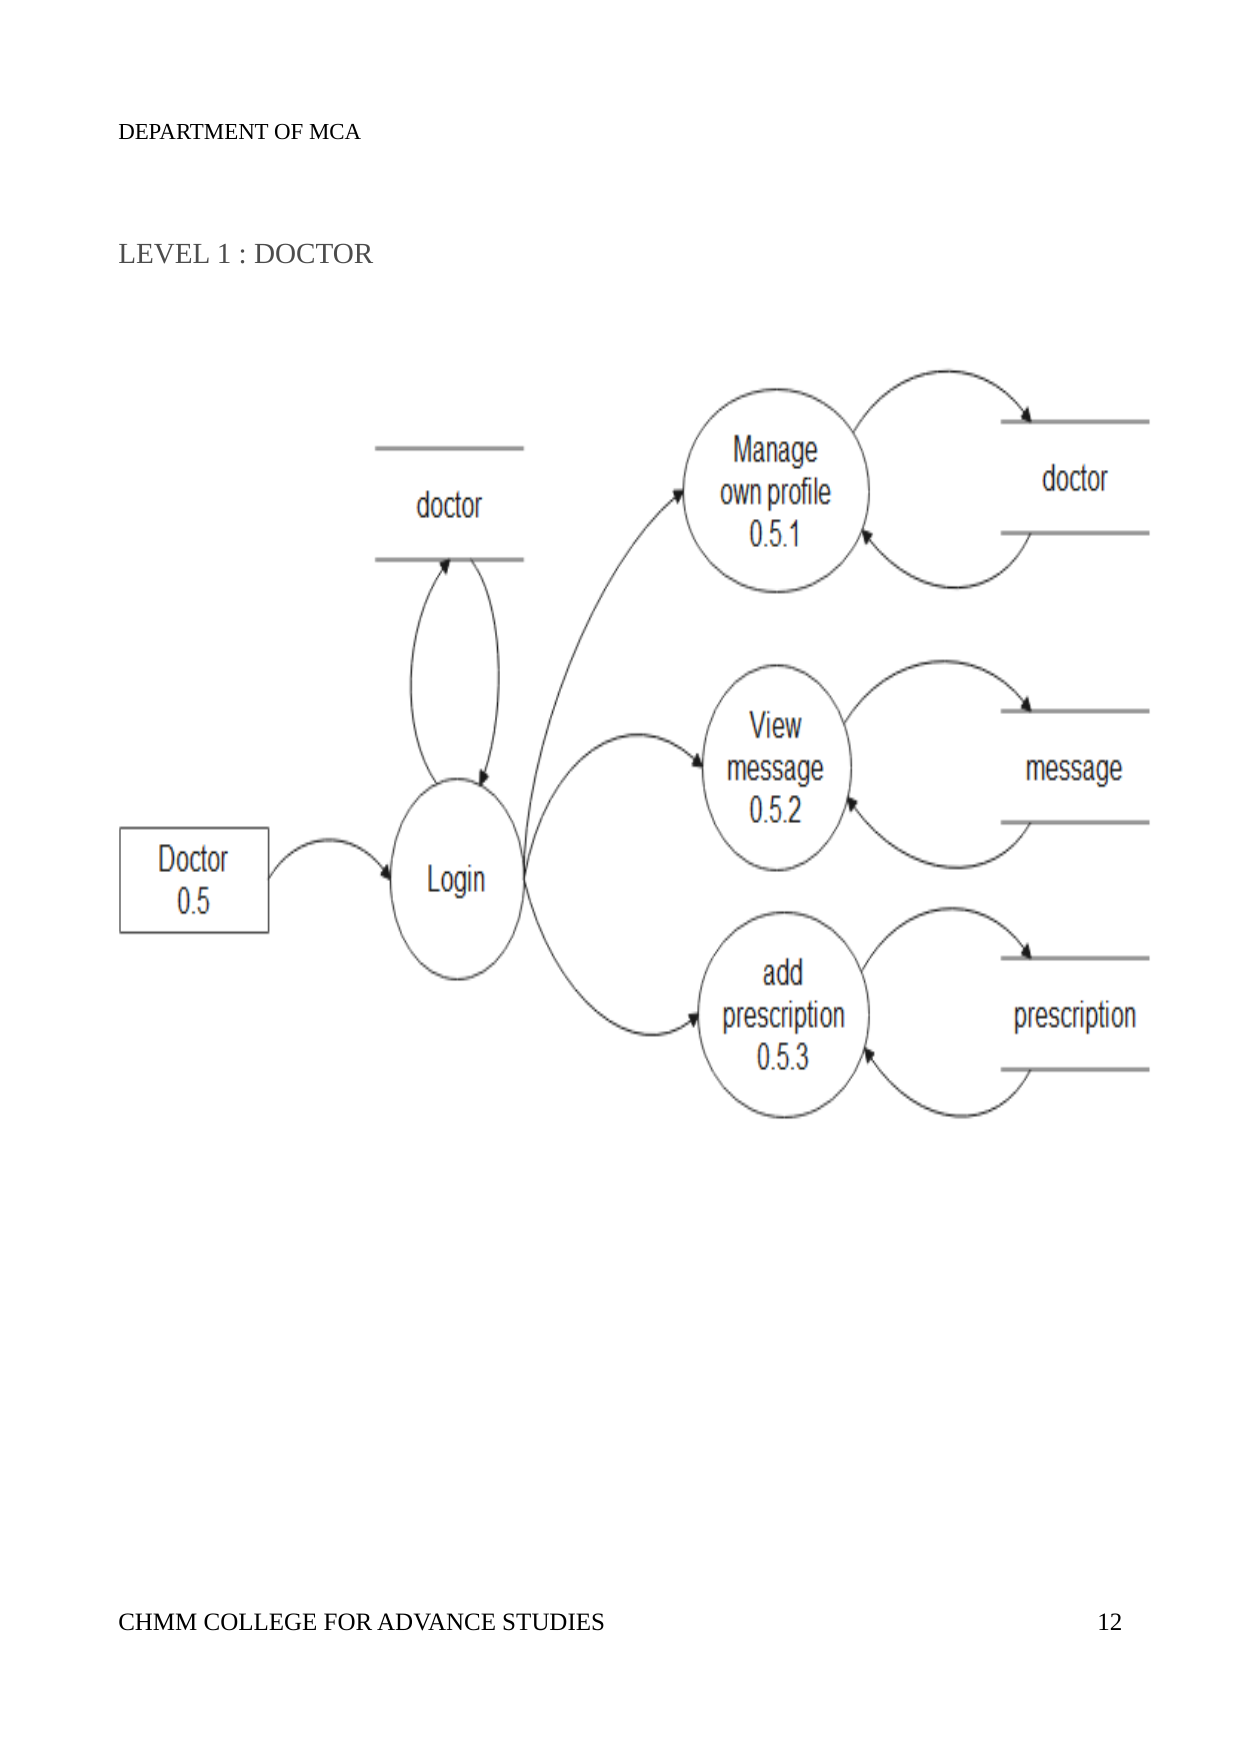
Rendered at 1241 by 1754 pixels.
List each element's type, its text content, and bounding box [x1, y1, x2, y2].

picture [118, 360, 1150, 1128]
text LEVEL 1 : DOCTOR [118, 236, 1122, 270]
